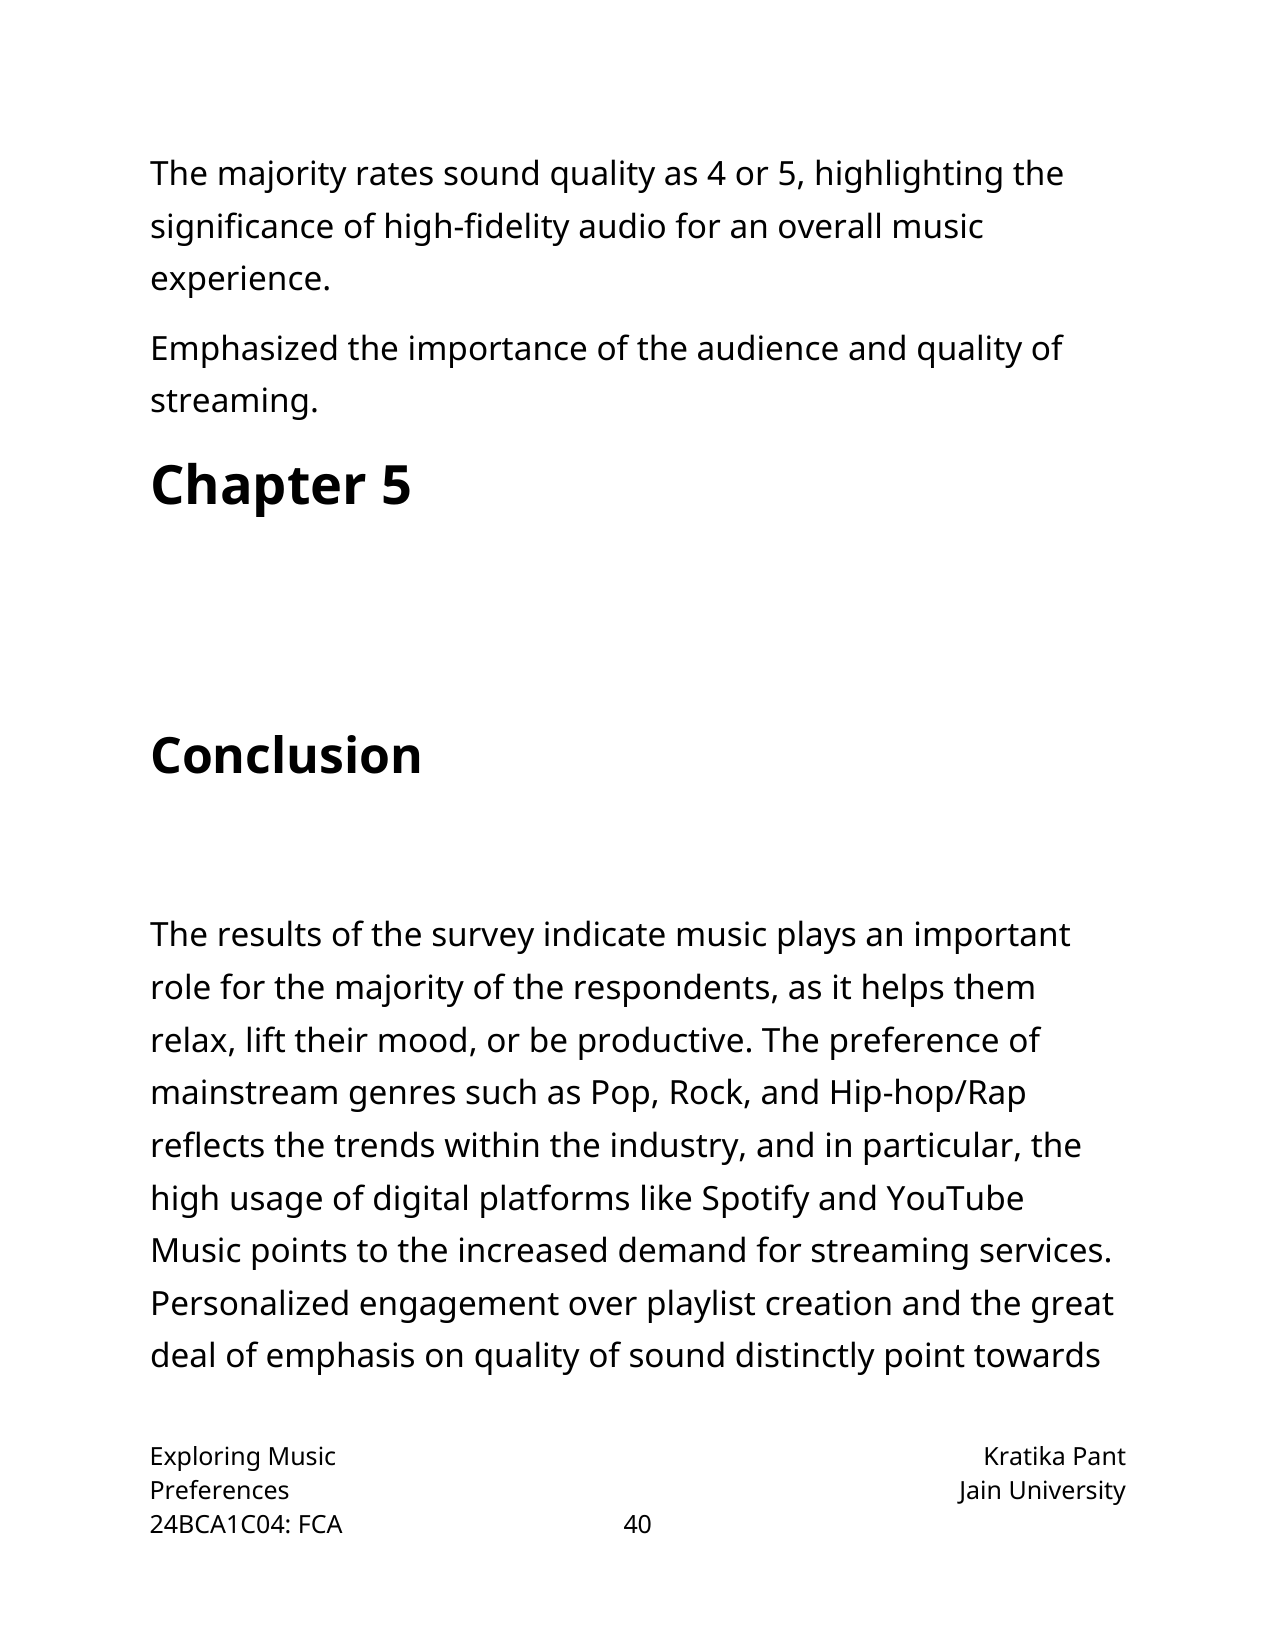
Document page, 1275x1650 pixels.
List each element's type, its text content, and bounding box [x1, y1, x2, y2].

text Chapter 5 [150, 446, 1125, 520]
text The majority rates sound quality as 4 or 5, highlighting the significance of high-fidelity audio for an overall music experience. [150, 150, 1125, 301]
text The results of the survey indicate music plays an important role for the majority of the respondents, as it helps them relax, lift their mood, or be productive. The preference of mainstream genres such as Pop, Rock, and Hip-hop/Rap reflects the trends within the industry, and in particular, the high usage of digital platforms like Spotify and YouTube Music points to the increased demand for streaming services. Personalized engagement over playlist creation and the great deal of emphasis on quality of sound distinctly point towards [150, 911, 1125, 1377]
text Conclusion [150, 720, 1125, 788]
text Emphasized the importance of the audience and quality of streaming. [150, 324, 1125, 422]
